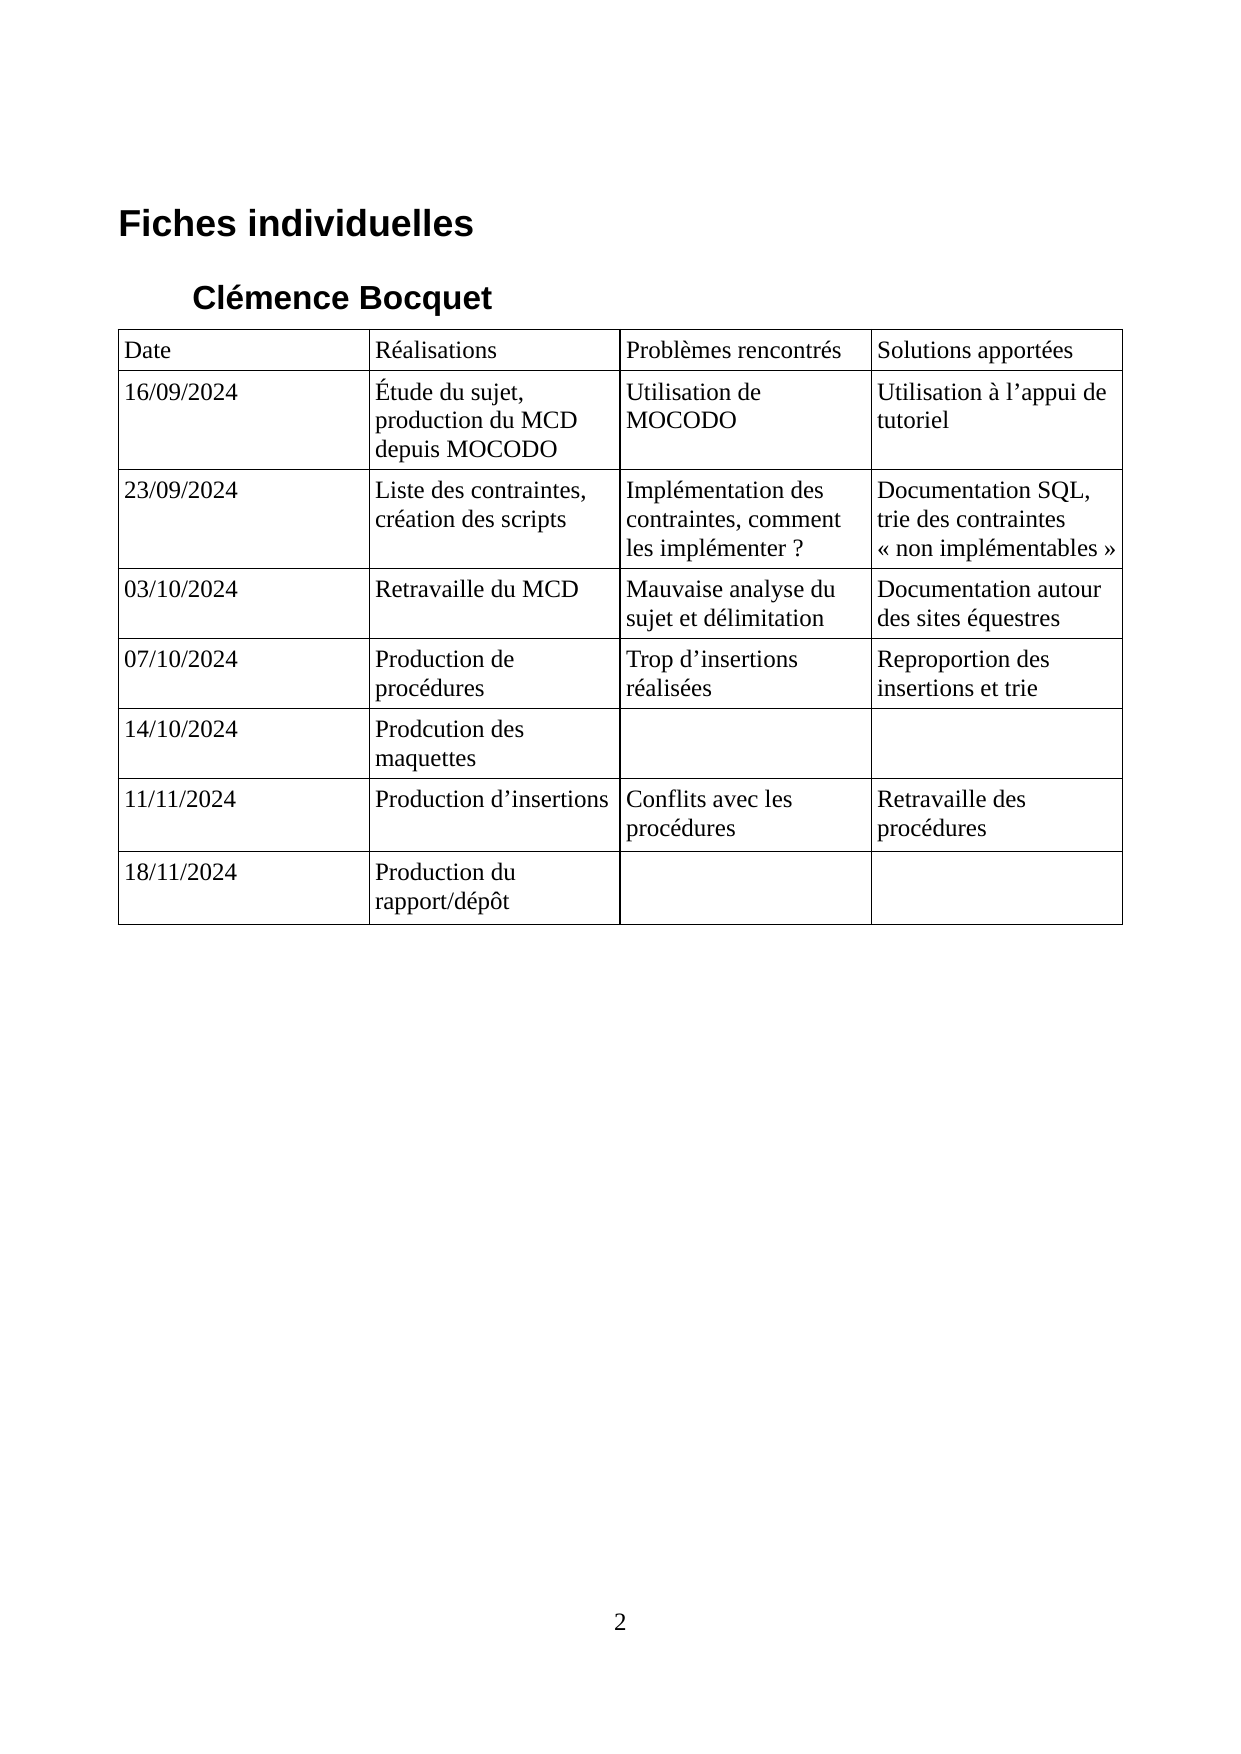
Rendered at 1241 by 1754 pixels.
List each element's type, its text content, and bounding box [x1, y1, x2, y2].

subtitle Clémence Bocquet [118, 278, 1122, 316]
table_cell Prodcution des maquettes [370, 709, 619, 777]
table_cell Documentation autour des sites équestres [872, 569, 1122, 637]
table_header Problèmes rencontrés [621, 330, 871, 370]
table_cell [872, 709, 1122, 777]
table_cell Production de procédures [370, 639, 619, 707]
table_cell Retravaille des procédures [872, 779, 1122, 851]
table_header Date [119, 330, 369, 370]
table_cell Production d’insertions [370, 779, 619, 851]
table_cell Production du rapport/dépôt [370, 852, 619, 924]
table_cell Liste des contraintes, création des scripts [370, 470, 619, 567]
table_cell 18/11/2024 [119, 852, 369, 924]
table_header Réalisations [370, 330, 619, 370]
table_cell Utilisation de MOCODO [621, 371, 871, 469]
table_header Solutions apportées [872, 330, 1122, 370]
table_cell 23/09/2024 [119, 470, 369, 567]
table_cell [621, 852, 871, 924]
subtitle Fiches individuelles [118, 201, 1122, 244]
table_cell 07/10/2024 [119, 639, 369, 707]
table_cell Retravaille du MCD [370, 569, 619, 637]
table_cell [872, 852, 1122, 924]
table_cell Mauvaise analyse du sujet et délimitation [621, 569, 871, 637]
table_cell Reproportion des insertions et trie [872, 639, 1122, 707]
table_cell 16/09/2024 [119, 371, 369, 469]
table_cell 11/11/2024 [119, 779, 369, 851]
table_cell Étude du sujet, production du MCD depuis MOCODO [370, 371, 619, 469]
table_cell Implémentation des contraintes, comment les implémenter ? [621, 470, 871, 567]
table_cell 03/10/2024 [119, 569, 369, 637]
table_cell Utilisation à l’appui de tutoriel [872, 371, 1122, 469]
table_cell [621, 709, 871, 777]
table_cell Conflits avec les procédures [621, 779, 871, 851]
table_cell Trop d’insertions réalisées [621, 639, 871, 707]
table_cell Documentation SQL, trie des contraintes « non implémentables » [872, 470, 1122, 567]
table_cell 14/10/2024 [119, 709, 369, 777]
